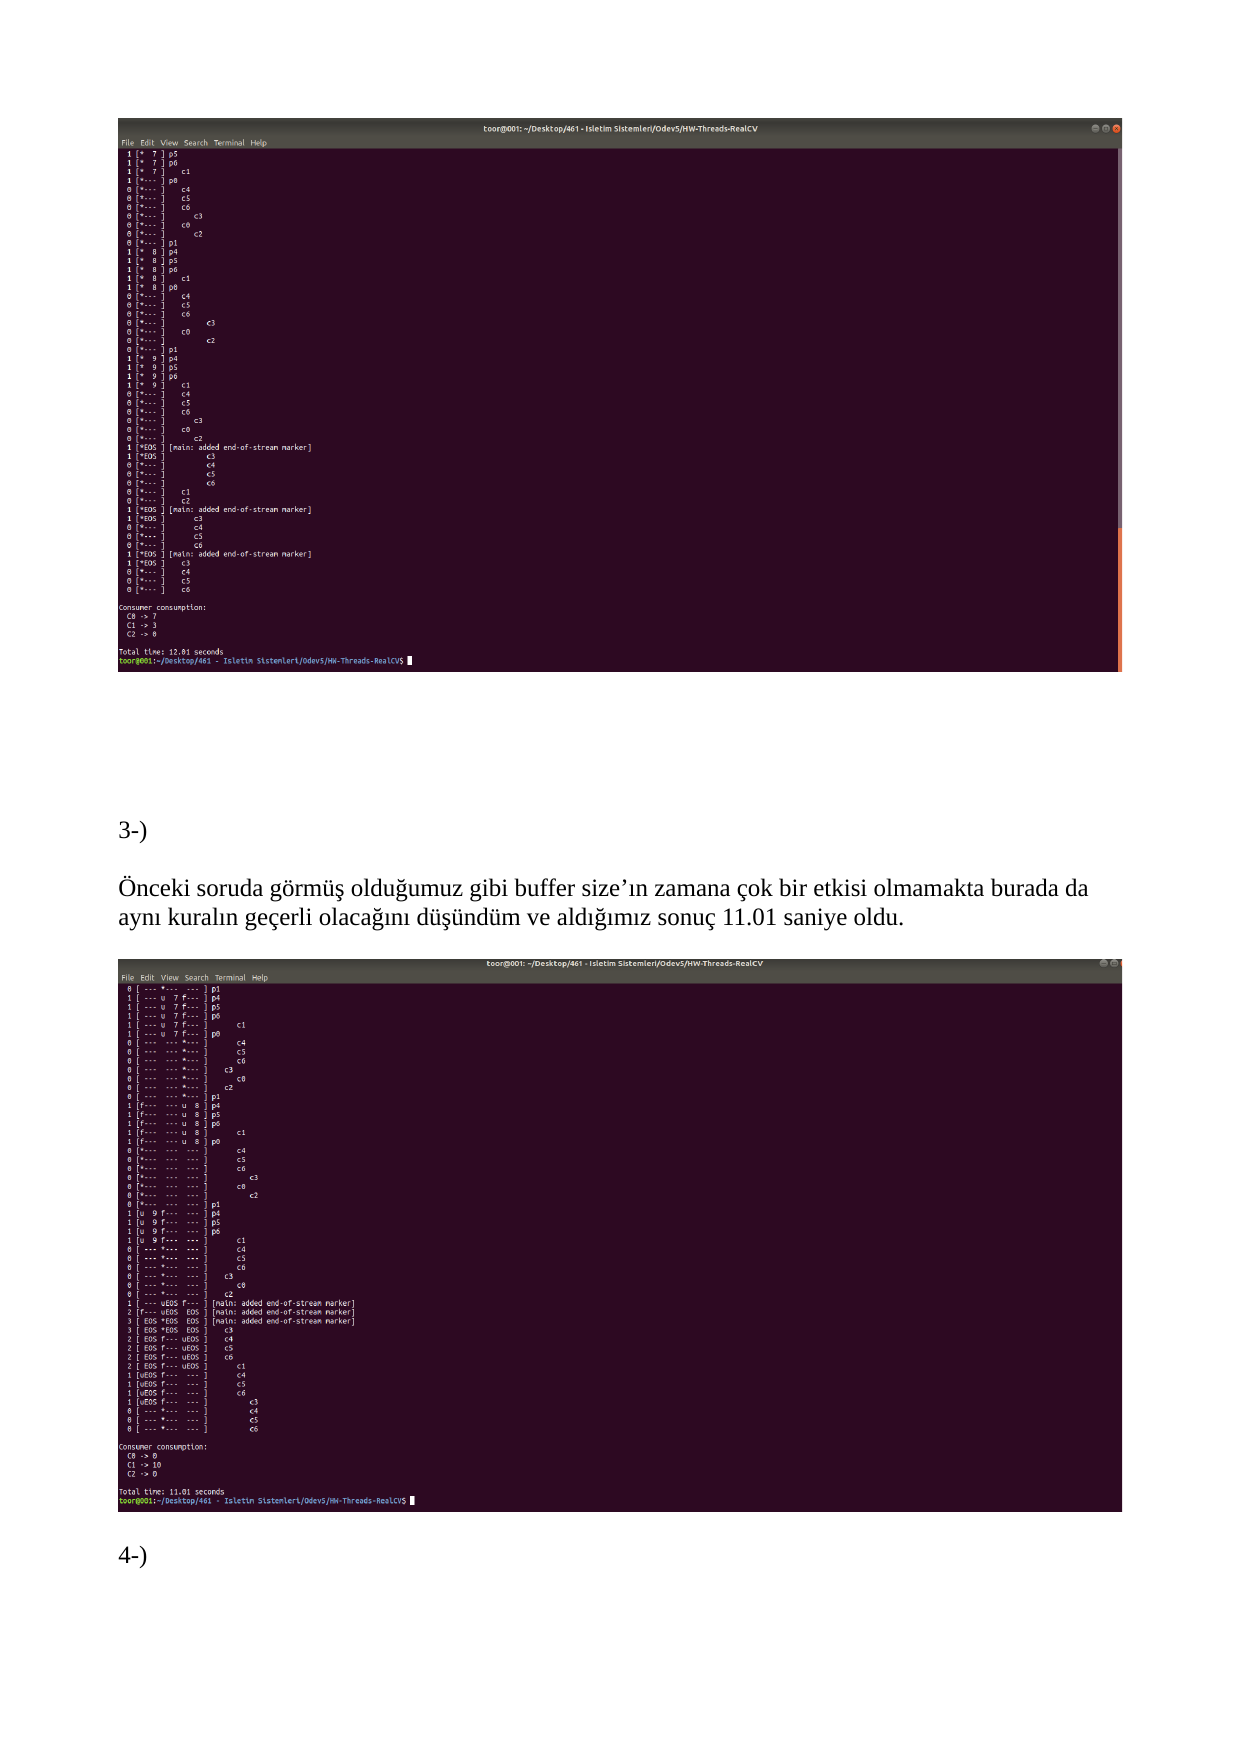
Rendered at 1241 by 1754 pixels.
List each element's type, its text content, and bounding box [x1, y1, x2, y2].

picture [118, 959, 1123, 1512]
text Önceki soruda görmüş olduğumuz gibi buffer size’ın zamana çok bir etkisi olmamakta burada da aynı kuralın geçerli olacağını düşündüm ve aldığımız sonuç 11.01 saniye oldu. [118, 873, 1122, 931]
picture [118, 118, 1123, 672]
text 4-) [118, 1540, 1122, 1569]
text 3-) [118, 816, 1122, 844]
